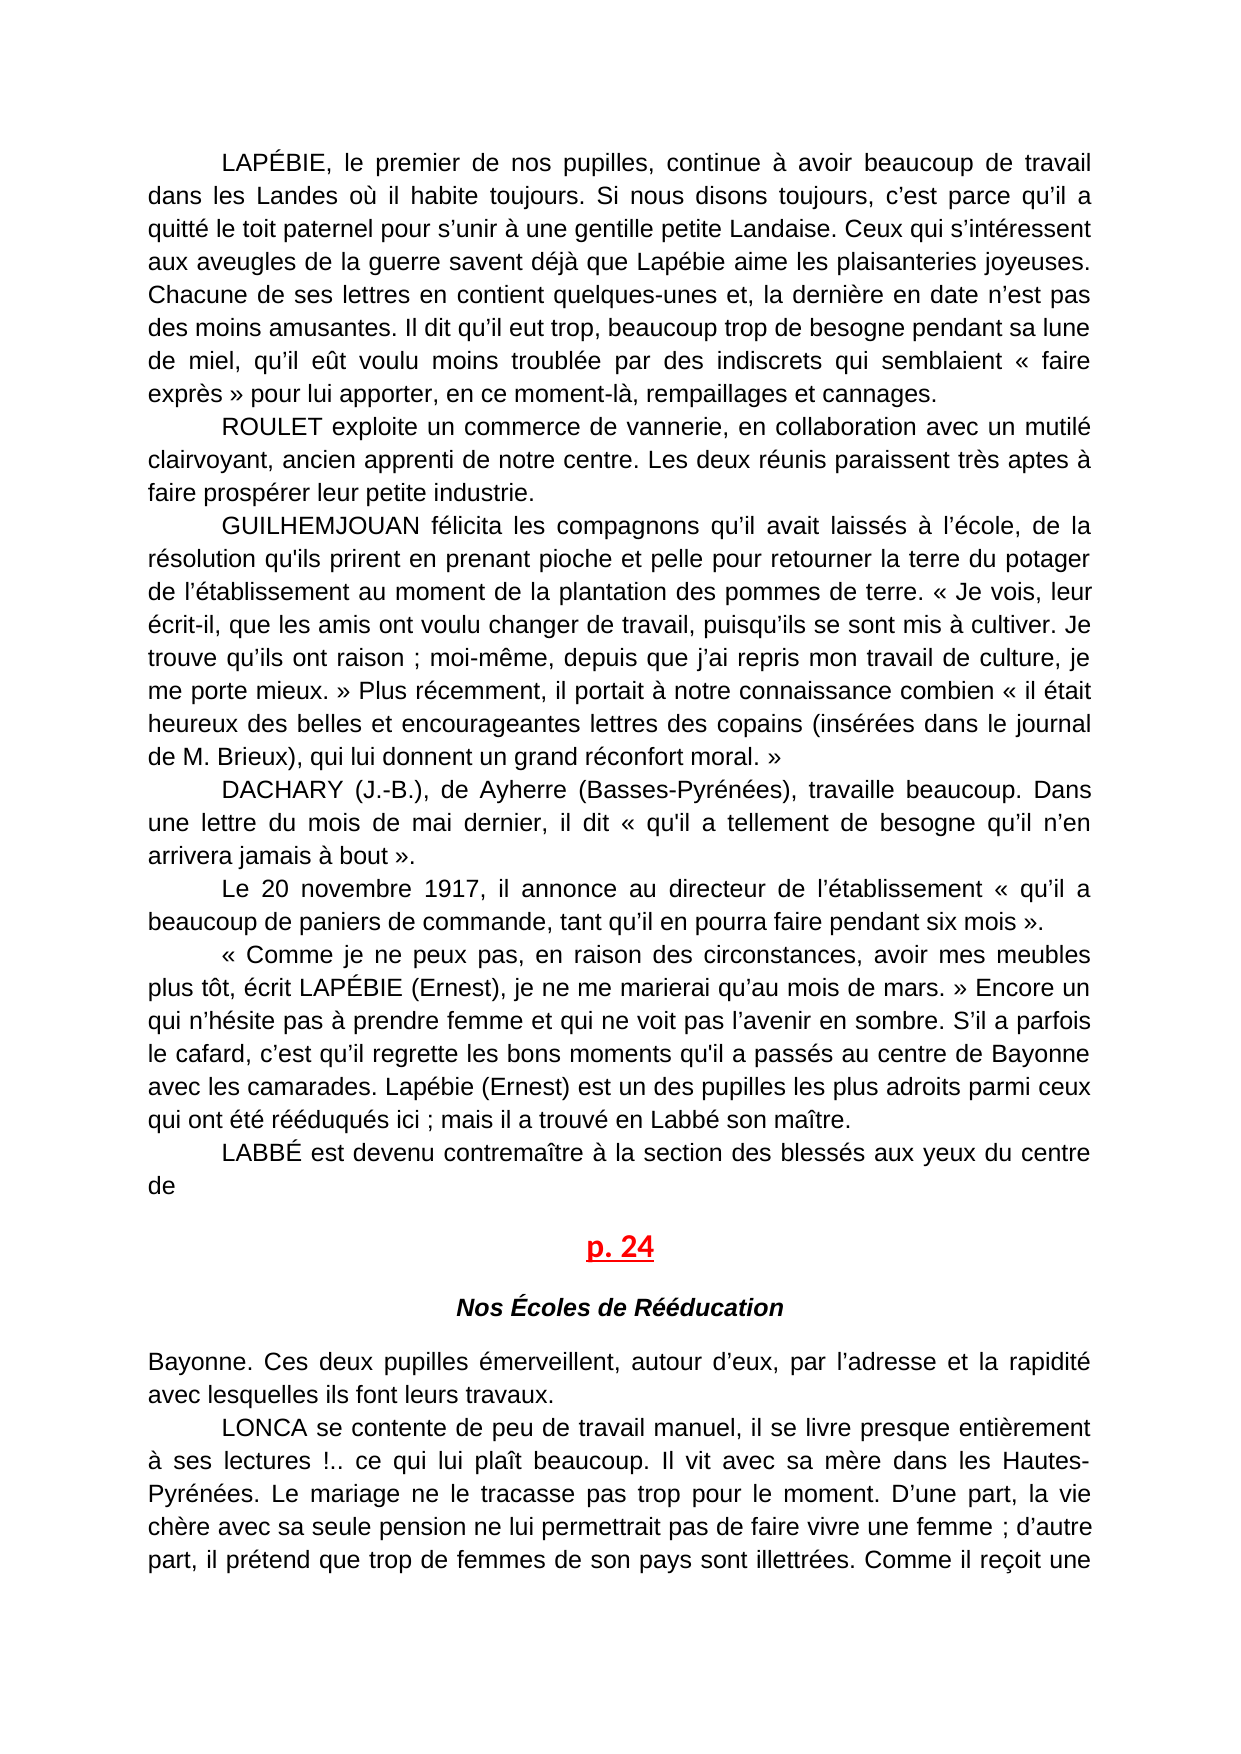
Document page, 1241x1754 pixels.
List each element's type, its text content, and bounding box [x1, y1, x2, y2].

text Bayonne. Ces deux pupilles émerveillent, autour d’eux, par l’adresse et la rapidité avec lesquelles ils font leurs travaux. [148, 1347, 1093, 1408]
text Nos Écoles de Rééducation [148, 1293, 1093, 1321]
text p. 24 [148, 1225, 1093, 1266]
text LONCA se contente de peu de travail manuel, il se livre presque entièrement à ses lectures !.. ce qui lui plaît beaucoup. Il vit avec sa mère dans les Hautes-Pyrénées. Le mariage ne le tracasse pas trop pour le moment. D’une part, la vie chère avec sa seule pension ne lui permettrait pas de faire vivre une femme ; d’autre part, il prétend que trop de femmes de son pays sont illettrées. Comme il reçoit une [148, 1413, 1093, 1573]
text DACHARY (J.-B.), de Ayherre (Basses-Pyrénées), travaille beaucoup. Dans une lettre du mois de mai dernier, il dit « qu'il a tellement de besogne qu’il n’en arrivera jamais à bout ». [148, 775, 1093, 870]
text ROULET exploite un commerce de vannerie, en collaboration avec un mutilé clairvoyant, ancien apprenti de notre centre. Les deux réunis paraissent très aptes à faire prospérer leur petite industrie. [148, 412, 1093, 507]
text Le 20 novembre 1917, il annonce au directeur de l’établissement « qu’il a beaucoup de paniers de commande, tant qu’il en pourra faire pendant six mois ». [148, 874, 1093, 936]
text GUILHEMJOUAN félicita les compagnons qu’il avait laissés à l’école, de la résolution qu'ils prirent en prenant pioche et pelle pour retourner la terre du potager de l’établissement au moment de la plantation des pommes de terre. « Je vois, leur écrit-il, que les amis ont voulu changer de travail, puisqu’ils se sont mis à cultiver. Je trouve qu’ils ont raison ; moi-même, depuis que j’ai repris mon travail de culture, je me porte mieux. » Plus récemment, il portait à notre connaissance combien « il était heureux des belles et encourageantes lettres des copains (insérées dans le journal de M. Brieux), qui lui donnent un grand réconfort moral. » [148, 511, 1093, 771]
text « Comme je ne peux pas, en raison des circonstances, avoir mes meubles plus tôt, écrit LAPÉBIE (Ernest), je ne me marierai qu’au mois de mars. » Encore un qui n’hésite pas à prendre femme et qui ne voit pas l’avenir en sombre. S’il a parfois le cafard, c’est qu’il regrette les bons moments qu'il a passés au centre de Bayonne avec les camarades. Lapébie (Ernest) est un des pupilles les plus adroits parmi ceux qui ont été rééduqués ici ; mais il a trouvé en Labbé son maître. [148, 940, 1093, 1134]
text LAPÉBIE, le premier de nos pupilles, continue à avoir beaucoup de travail dans les Landes où il habite toujours. Si nous disons toujours, c’est parce qu’il a quitté le toit paternel pour s’unir à une gentille petite Landaise. Ceux qui s’intéressent aux aveugles de la guerre savent déjà que Lapébie aime les plaisanteries joyeuses. Chacune de ses lettres en contient quelques-unes et, la dernière en date n’est pas des moins amusantes. Il dit qu’il eut trop, beaucoup trop de besogne pendant sa lune de miel, qu’il eût voulu moins troublée par des indiscrets qui semblaient « faire exprès » pour lui apporter, en ce moment-là, rempaillages et cannages. [148, 148, 1093, 407]
text LABBÉ est devenu contremaître à la section des blessés aux yeux du centre de [148, 1138, 1093, 1200]
